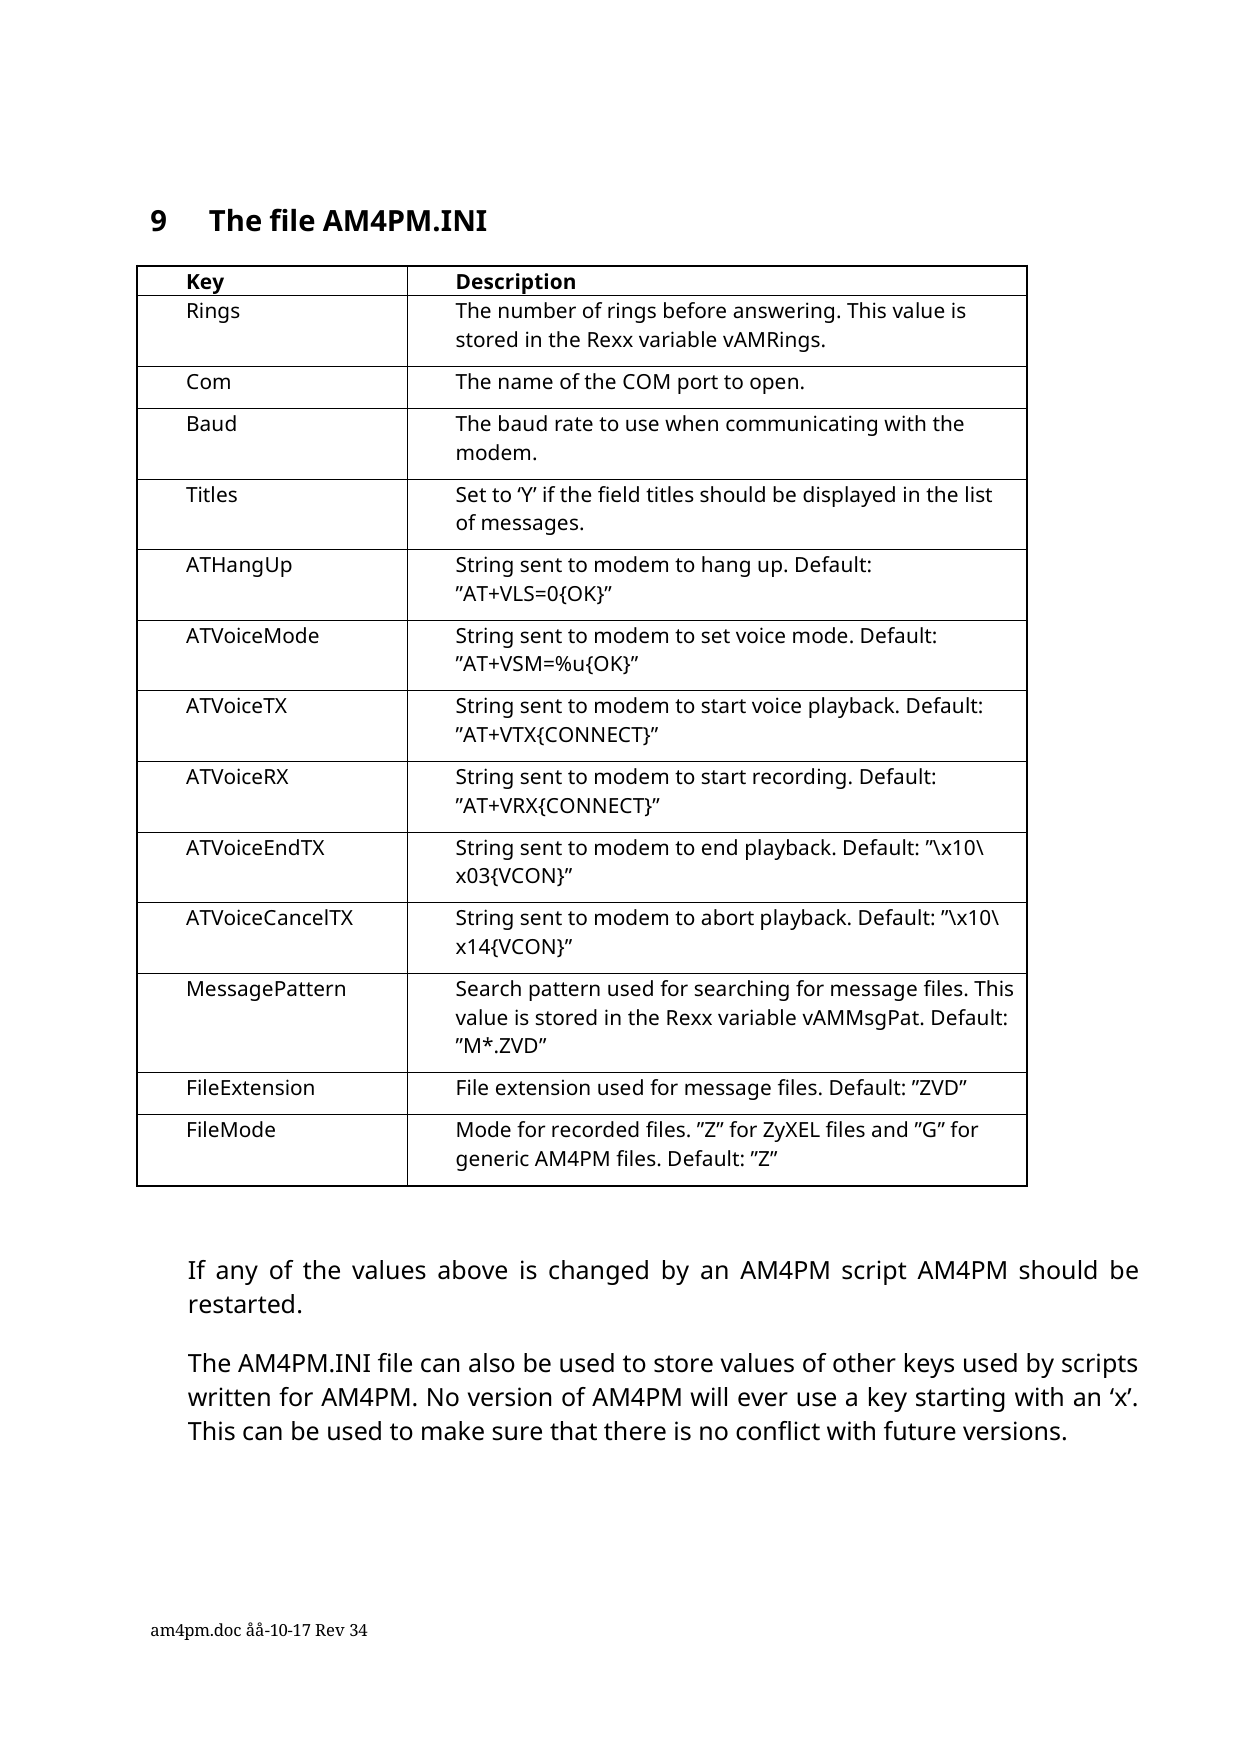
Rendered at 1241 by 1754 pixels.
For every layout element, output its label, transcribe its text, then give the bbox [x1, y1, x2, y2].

table_cell Baud [138, 409, 407, 478]
table_cell The name of the COM port to open. [408, 367, 1026, 408]
table_cell Search pattern used for searching for message files. This value is stored in the Rexx variable vAMMsgPat. Default: ”M*.ZVD” [408, 974, 1026, 1072]
table_cell Titles [138, 480, 407, 549]
table_cell Set to ‘Y’ if the field titles should be displayed in the list of messages. [408, 480, 1026, 549]
subtitle 9 The file AM4PM.INI [150, 200, 1140, 239]
table_cell The baud rate to use when communicating with the modem. [408, 409, 1026, 478]
table_header Description [408, 267, 1026, 295]
table_cell String sent to modem to end playback. Default: ”\x10\x03{VCON}” [408, 833, 1026, 902]
table_header Key [138, 267, 407, 295]
table_cell ATVoiceMode [138, 621, 407, 690]
text The AM4PM.INI file can also be used to store values of other keys used by scripts written for AM4PM. No version of AM4PM will ever use a key starting with an ‘x’. This can be used to make sure that there is no conflict with future versions. [188, 1346, 1140, 1448]
table_cell The number of rings before answering. This value is stored in the Rexx variable vAMRings. [408, 296, 1026, 366]
table_cell ATHangUp [138, 550, 407, 620]
table_cell Mode for recorded files. ”Z” for ZyXEL files and ”G” for generic AM4PM files. Default: ”Z” [408, 1115, 1026, 1185]
table_cell ATVoiceRX [138, 762, 407, 832]
table_cell FileExtension [138, 1073, 407, 1114]
table_cell MessagePattern [138, 974, 407, 1072]
table_cell ATVoiceTX [138, 691, 407, 761]
table_cell ATVoiceCancelTX [138, 903, 407, 973]
table_cell String sent to modem to start recording. Default: ”AT+VRX{CONNECT}” [408, 762, 1026, 832]
table_cell Rings [138, 296, 407, 366]
table_cell Com [138, 367, 407, 408]
table_cell String sent to modem to set voice mode. Default: ”AT+VSM=%u{OK}” [408, 621, 1026, 690]
table_cell FileMode [138, 1115, 407, 1185]
table_cell String sent to modem to abort playback. Default: ”\x10\x14{VCON}” [408, 903, 1026, 973]
table_cell String sent to modem to start voice playback. Default: ”AT+VTX{CONNECT}” [408, 691, 1026, 761]
table_cell File extension used for message files. Default: ”ZVD” [408, 1073, 1026, 1114]
text If any of the values above is changed by an AM4PM script AM4PM should be restarted. [188, 1253, 1140, 1321]
table_cell String sent to modem to hang up. Default: ”AT+VLS=0{OK}” [408, 550, 1026, 620]
table_cell ATVoiceEndTX [138, 833, 407, 902]
